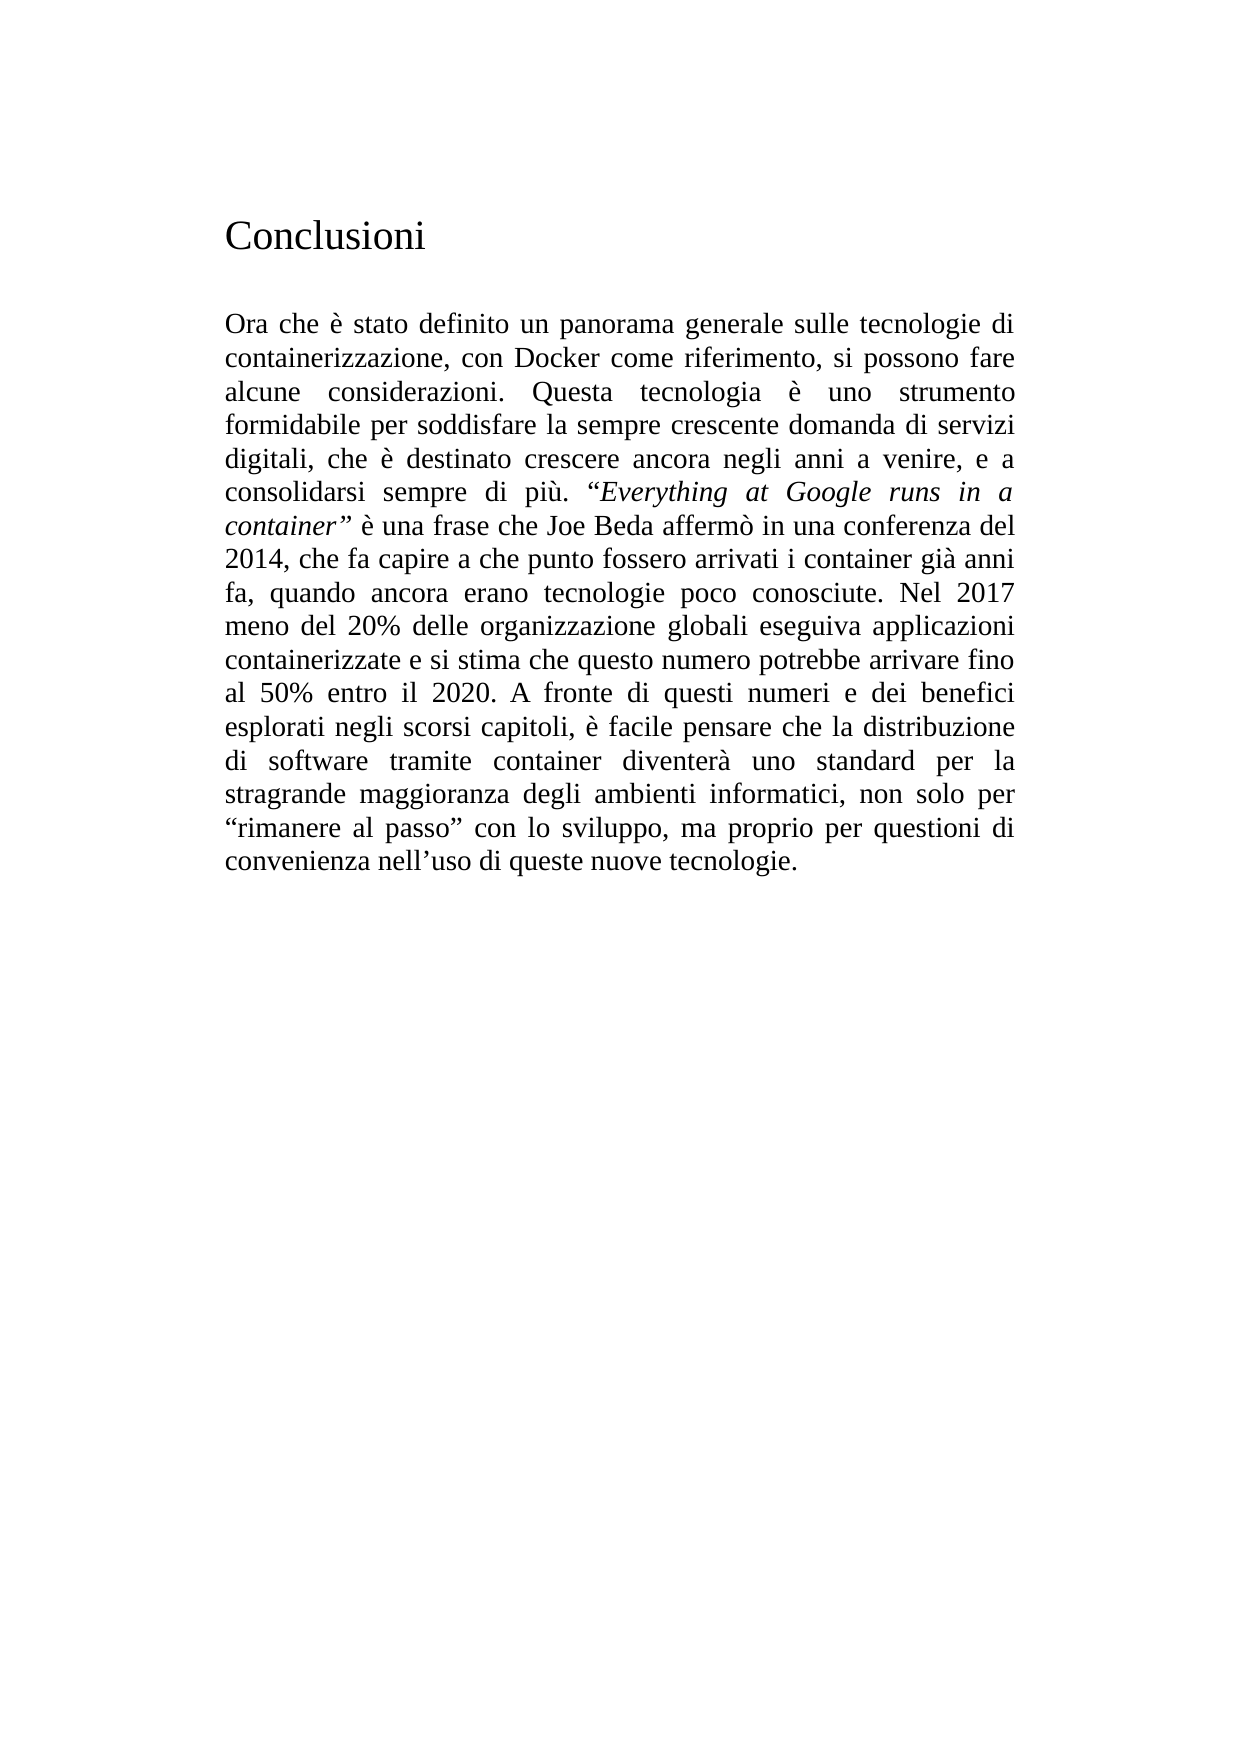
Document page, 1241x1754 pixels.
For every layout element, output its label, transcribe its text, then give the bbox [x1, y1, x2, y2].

text Conclusioni [224, 211, 1016, 259]
text Ora che è stato definito un panorama generale sulle tecnologie di containerizzazione, con Docker come riferimento, si possono fare alcune considerazioni. Questa tecnologia è uno strumento formidabile per soddisfare la sempre crescente domanda di servizi digitali, che è destinato crescere ancora negli anni a venire, e a consolidarsi sempre di più. “Everything at Google runs in a container” è una frase che Joe Beda affermò in una conferenza del 2014, che fa capire a che punto fossero arrivati i container già anni fa, quando ancora erano tecnologie poco conosciute. Nel 2017 meno del 20% delle organizzazione globali eseguiva applicazioni containerizzate e si stima che questo numero potrebbe arrivare fino al 50% entro il 2020. A fronte di questi numeri e dei benefici esplorati negli scorsi capitoli, è facile pensare che la distribuzione di software tramite container diventerà uno standard per la stragrande maggioranza degli ambienti informatici, non solo per “rimanere al passo” con lo sviluppo, ma proprio per questioni di convenienza nell’uso di queste nuove tecnologie. [224, 307, 1016, 877]
